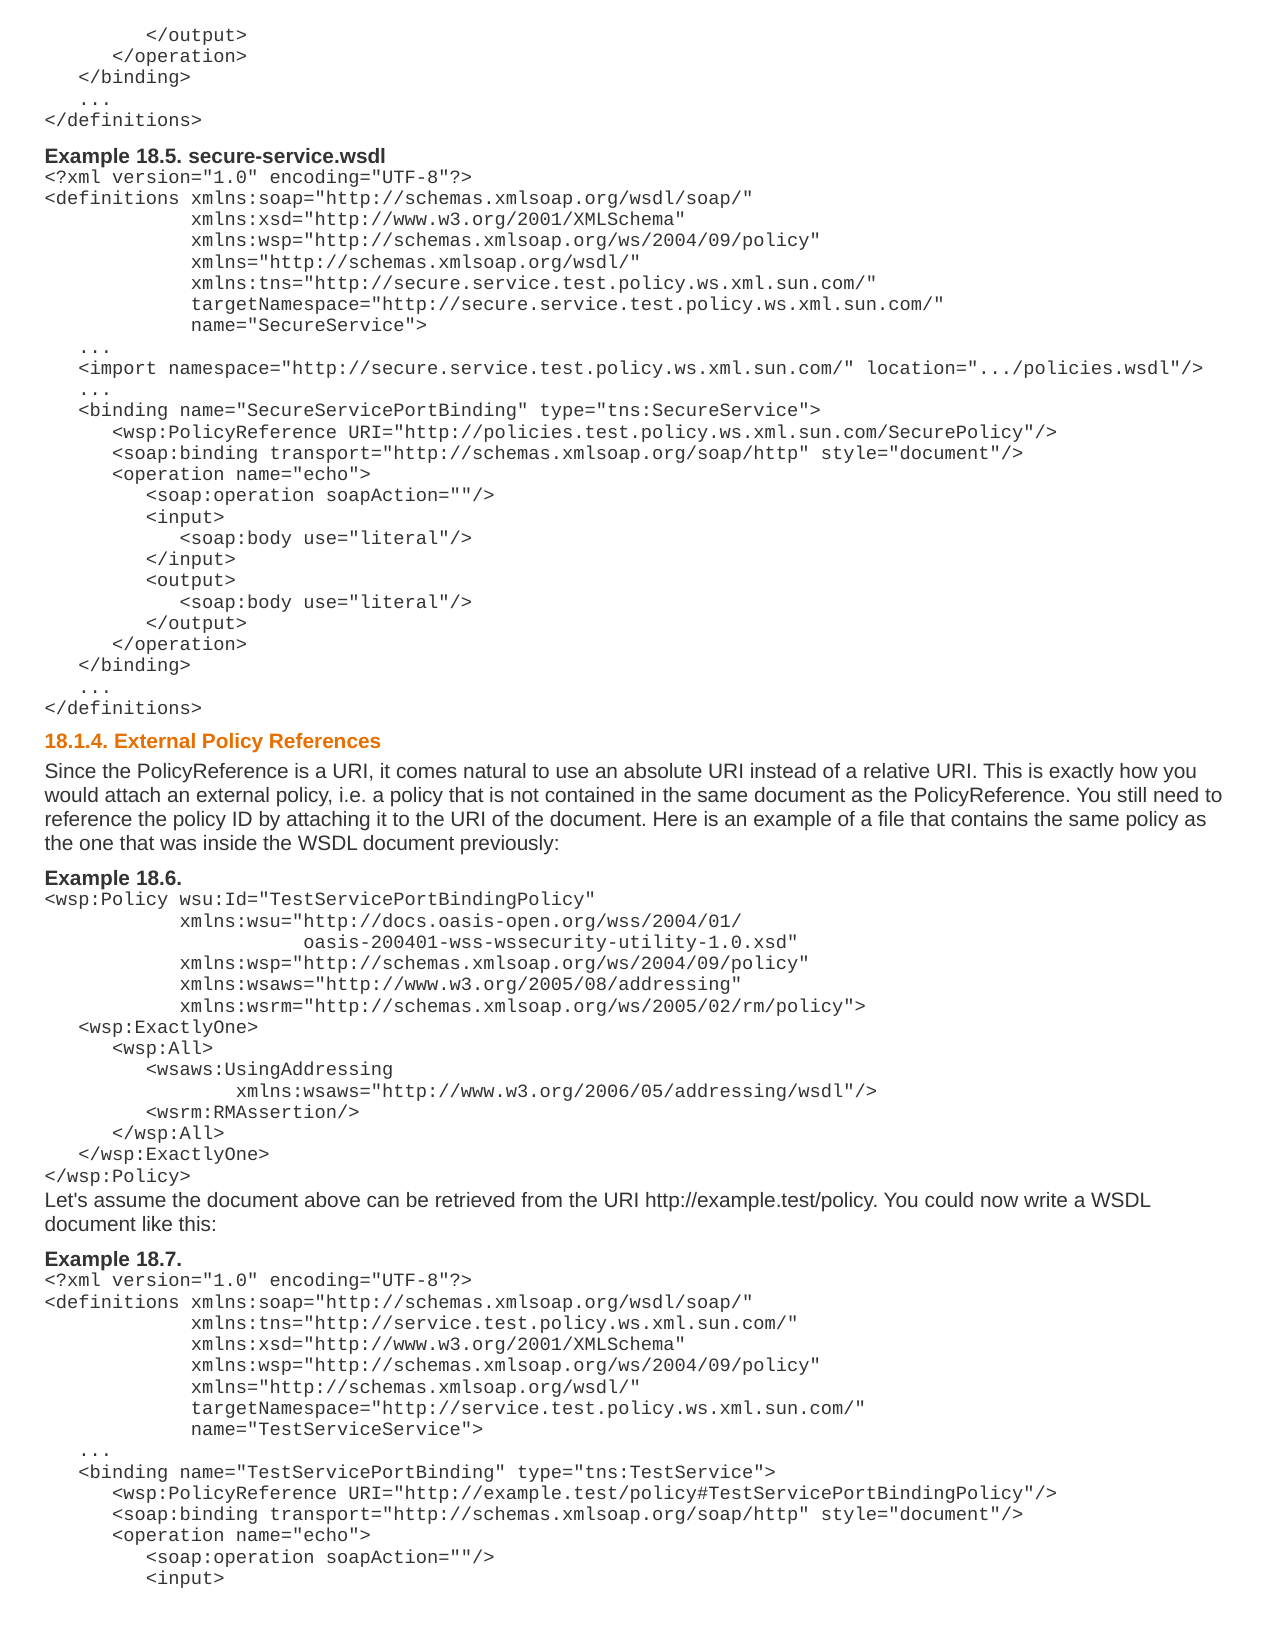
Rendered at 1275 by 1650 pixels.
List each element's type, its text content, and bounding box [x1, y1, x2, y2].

text xmlns="http://schemas.xmlsoap.org/wsdl/" [44, 252, 1227, 274]
text Since the PolicyReference is a URI, it comes natural to use an absolute URI instead of a relative URI. This is exactly how you would attach an external policy, i.e. a policy that is not contained in the same document as the PolicyReference. You still need to reference the policy ID by attaching it to the URI of the document. Here is an example of a file that contains the same policy as the one that was inside the WSDL document previously: [44, 759, 1227, 855]
text ... [44, 1441, 1227, 1462]
text ... [44, 677, 1227, 699]
text </wsp:ExactlyOne> [44, 1145, 1227, 1166]
text <soap:body use="literal"/> [44, 592, 1227, 614]
text </operation> [44, 47, 1227, 68]
text <operation name="echo"> [44, 1526, 1227, 1547]
text <wsp:PolicyReference URI="http://example.test/policy#TestServicePortBindingPolicy"/> [44, 1484, 1227, 1505]
text xmlns:tns="http://service.test.policy.ws.xml.sun.com/" [44, 1314, 1227, 1335]
text <input> [44, 507, 1227, 529]
text <soap:operation soapAction=""/> [44, 1547, 1227, 1569]
text <?xml version="1.0" encoding="UTF-8"?> [44, 167, 1227, 189]
text </binding> [44, 68, 1227, 89]
text </definitions> [44, 111, 1227, 132]
text <wsp:All> [44, 1039, 1227, 1060]
text ... [44, 380, 1227, 401]
text <definitions xmlns:soap="http://schemas.xmlsoap.org/wsdl/soap/" [44, 1292, 1227, 1314]
text targetNamespace="http://secure.service.test.policy.ws.xml.sun.com/" [44, 295, 1227, 316]
text ... [44, 337, 1227, 359]
text <wsaws:UsingAddressing [44, 1060, 1227, 1081]
text <operation name="echo"> [44, 465, 1227, 486]
text <?xml version="1.0" encoding="UTF-8"?> [44, 1271, 1227, 1292]
text xmlns:wsp="http://schemas.xmlsoap.org/ws/2004/09/policy" [44, 954, 1227, 975]
text <wsp:Policy wsu:Id="TestServicePortBindingPolicy" [44, 890, 1227, 911]
text <soap:binding transport="http://schemas.xmlsoap.org/soap/http" style="document"/> [44, 444, 1227, 465]
text <wsp:ExactlyOne> [44, 1018, 1227, 1039]
text xmlns="http://schemas.xmlsoap.org/wsdl/" [44, 1377, 1227, 1399]
text <output> [44, 571, 1227, 592]
text name="TestServiceService"> [44, 1420, 1227, 1441]
text xmlns:xsd="http://www.w3.org/2001/XMLSchema" [44, 1335, 1227, 1356]
text <wsrm:RMAssertion/> [44, 1103, 1227, 1124]
text Let's assume the document above can be retrieved from the URI http://example.test/policy. You could now write a WSDL document like this: [44, 1188, 1227, 1236]
text </wsp:Policy> [44, 1166, 1227, 1188]
text name="SecureService"> [44, 316, 1227, 337]
text Example 18.7. [44, 1236, 1227, 1271]
text <soap:binding transport="http://schemas.xmlsoap.org/soap/http" style="document"/> [44, 1505, 1227, 1526]
text <input> [44, 1569, 1227, 1590]
text oasis-200401-wss-wssecurity-utility-1.0.xsd" [44, 933, 1227, 954]
text </output> [44, 26, 1227, 47]
text </wsp:All> [44, 1124, 1227, 1145]
text ... [44, 89, 1227, 111]
text </definitions> [44, 699, 1227, 720]
text xmlns:wsp="http://schemas.xmlsoap.org/ws/2004/09/policy" [44, 231, 1227, 252]
text </output> [44, 614, 1227, 635]
text <soap:body use="literal"/> [44, 529, 1227, 550]
text </operation> [44, 635, 1227, 656]
subtitle 18.1.4. External Policy References [44, 729, 1227, 753]
text xmlns:wsaws="http://www.w3.org/2006/05/addressing/wsdl"/> [44, 1081, 1227, 1103]
text </binding> [44, 656, 1227, 677]
text </input> [44, 550, 1227, 571]
text targetNamespace="http://service.test.policy.ws.xml.sun.com/" [44, 1399, 1227, 1420]
text Example 18.6. [44, 855, 1227, 890]
text xmlns:wsrm="http://schemas.xmlsoap.org/ws/2005/02/rm/policy"> [44, 996, 1227, 1018]
text <import namespace="http://secure.service.test.policy.ws.xml.sun.com/" location=".../policies.wsdl"/> [44, 359, 1227, 380]
text <binding name="TestServicePortBinding" type="tns:TestService"> [44, 1462, 1227, 1484]
text xmlns:wsaws="http://www.w3.org/2005/08/addressing" [44, 975, 1227, 996]
text xmlns:wsu="http://docs.oasis-open.org/wss/2004/01/ [44, 911, 1227, 933]
text <wsp:PolicyReference URI="http://policies.test.policy.ws.xml.sun.com/SecurePolicy"/> [44, 422, 1227, 444]
text xmlns:xsd="http://www.w3.org/2001/XMLSchema" [44, 210, 1227, 231]
text <definitions xmlns:soap="http://schemas.xmlsoap.org/wsdl/soap/" [44, 189, 1227, 210]
text xmlns:tns="http://secure.service.test.policy.ws.xml.sun.com/" [44, 274, 1227, 295]
text <soap:operation soapAction=""/> [44, 486, 1227, 507]
text Example 18.5. secure-service.wsdl [44, 132, 1227, 167]
text xmlns:wsp="http://schemas.xmlsoap.org/ws/2004/09/policy" [44, 1356, 1227, 1377]
text <binding name="SecureServicePortBinding" type="tns:SecureService"> [44, 401, 1227, 422]
